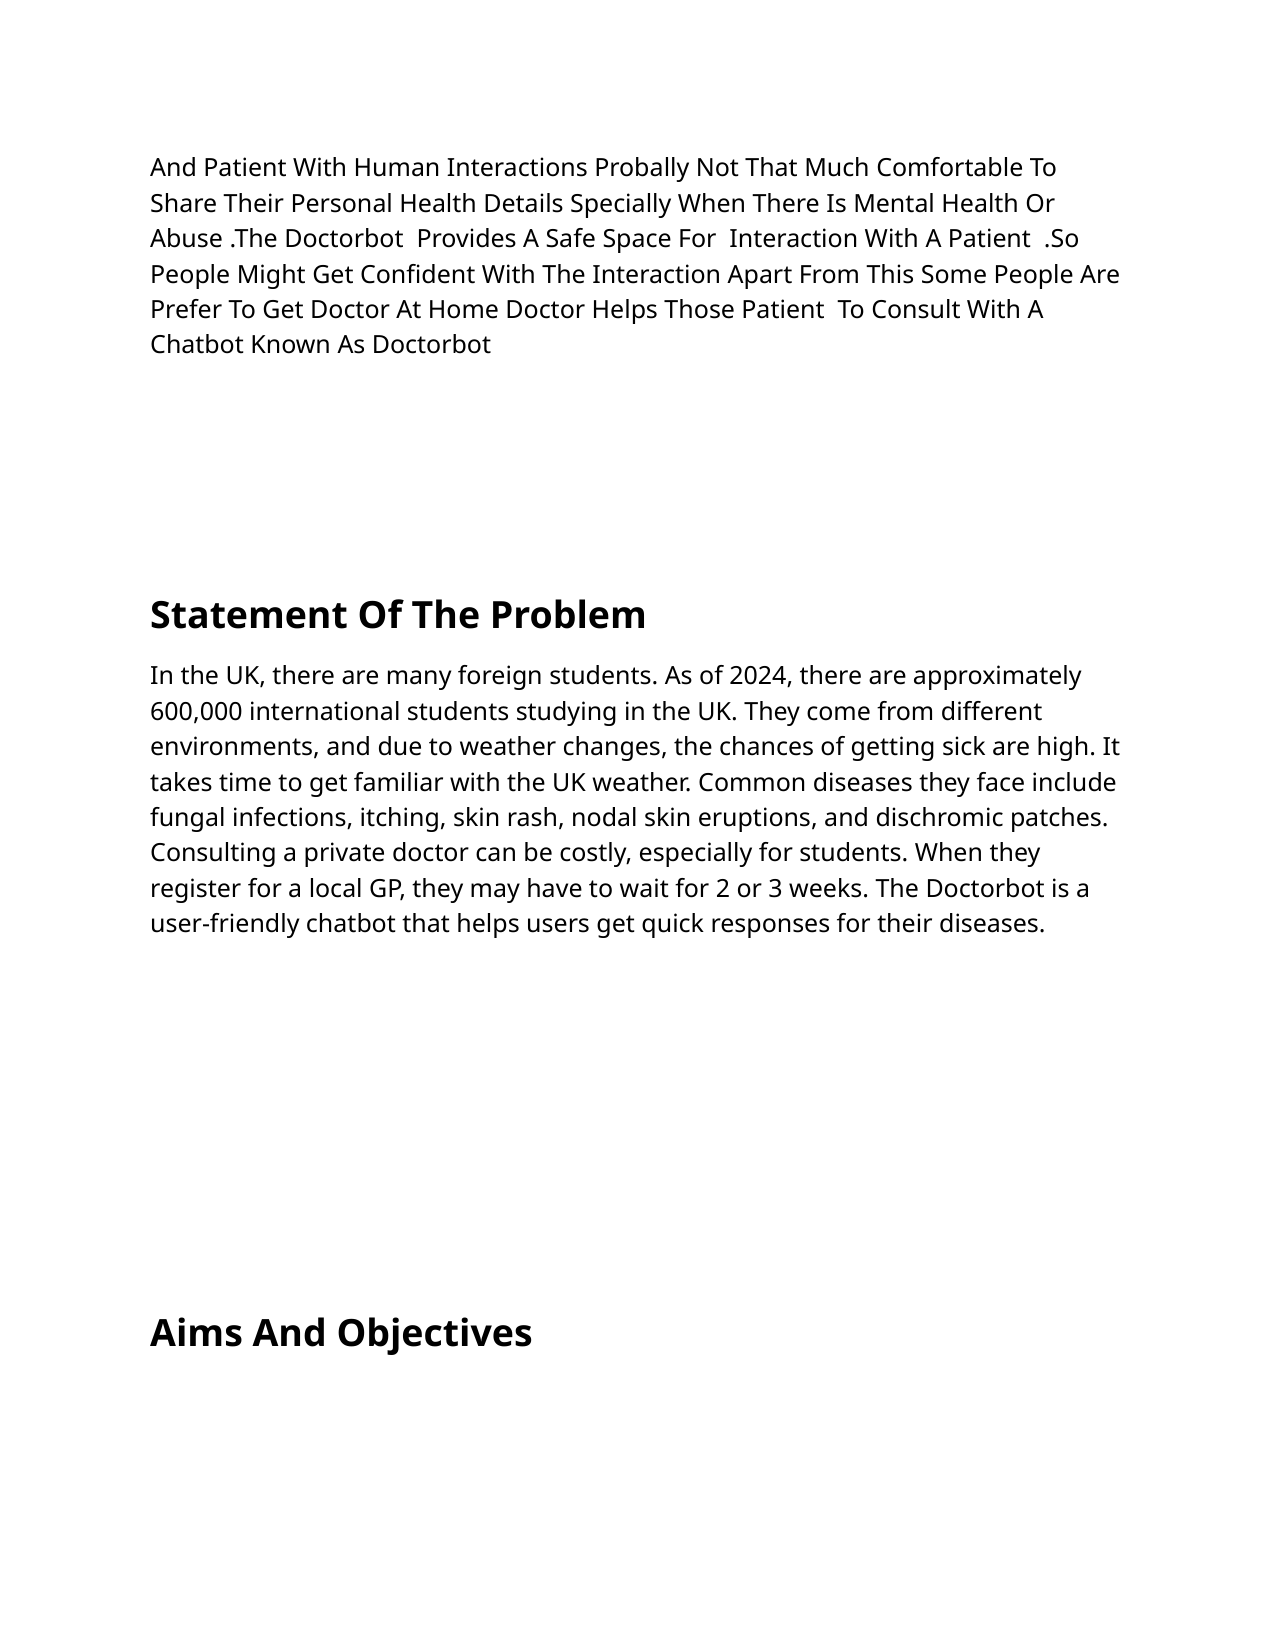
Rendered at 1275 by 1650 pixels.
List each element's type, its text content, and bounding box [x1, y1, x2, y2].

text And Patient With Human Interactions Probally Not That Much Comfortable To Share Their Personal Health Details Specially When There Is Mental Health Or Abuse .The Doctorbot Provides A Safe Space For Interaction With A Patient .So People Might Get Confident With The Interaction Apart From This Some People Are Prefer To Get Doctor At Home Doctor Helps Those Patient To Consult With A Chatbot Known As Doctorbot [150, 150, 1125, 361]
text In the UK, there are many foreign students. As of 2024, there are approximately 600,000 international students studying in the UK. They come from different environments, and due to weather changes, the chances of getting sick are high. It takes time to get familiar with the UK weather. Common diseases they face include fungal infections, itching, skin rash, nodal skin eruptions, and dischromic patches. Consulting a private doctor can be costly, especially for students. When they register for a local GP, they may have to wait for 2 or 3 weeks. The Doctorbot is a user-friendly chatbot that helps users get quick responses for their diseases. [150, 658, 1125, 940]
text Aims And Objectives [150, 1306, 1125, 1357]
text Statement Of The Problem [150, 588, 1125, 639]
